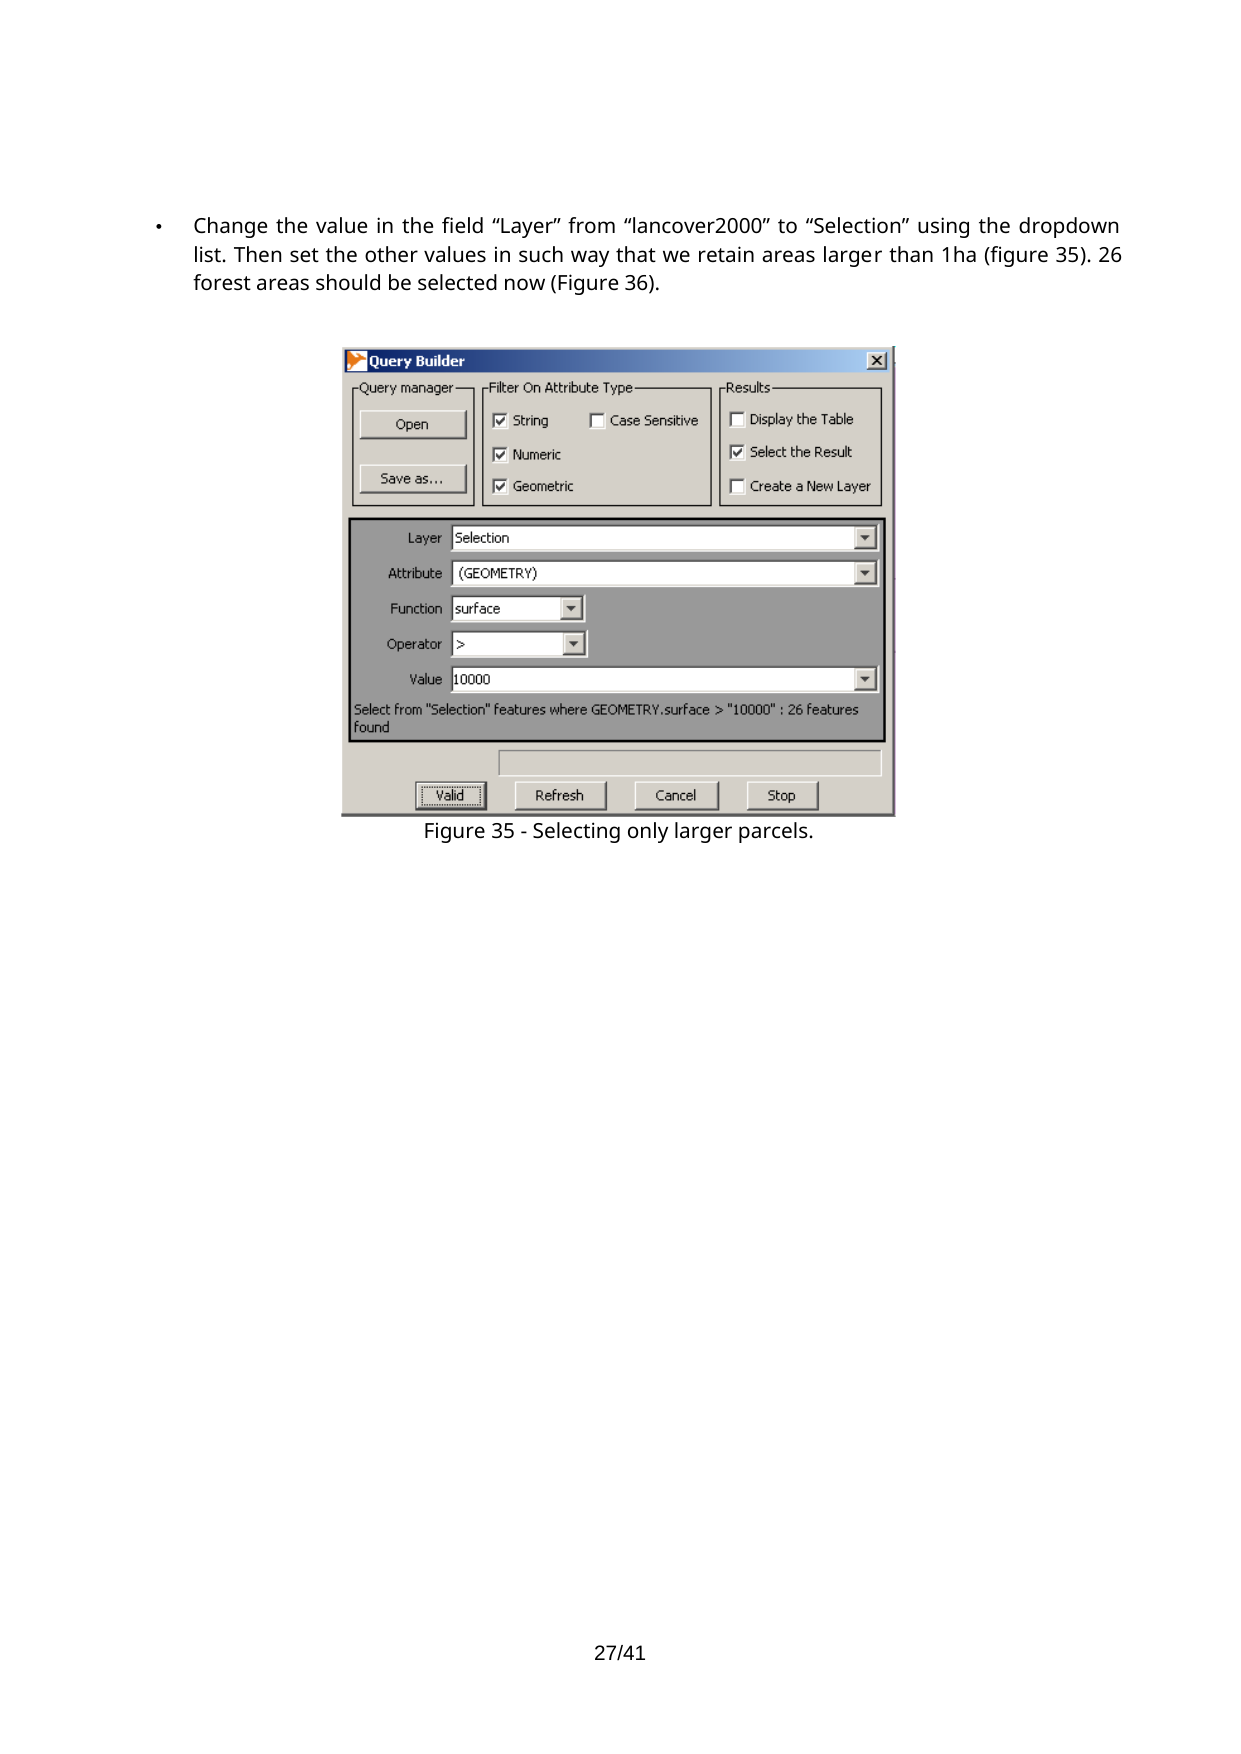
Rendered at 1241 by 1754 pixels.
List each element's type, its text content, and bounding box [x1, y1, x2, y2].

picture [341, 346, 896, 817]
list Change the value in the field “Layer” from “lancover2000” to “Selection” using the dropdown list. Then set the other values in such way that we retain areas larger than 1ha (figure 35). 26 forest areas should be selected now (Figure 36). [156, 211, 1122, 297]
list Figure 35 - Selecting only larger parcels. [301, 359, 936, 845]
